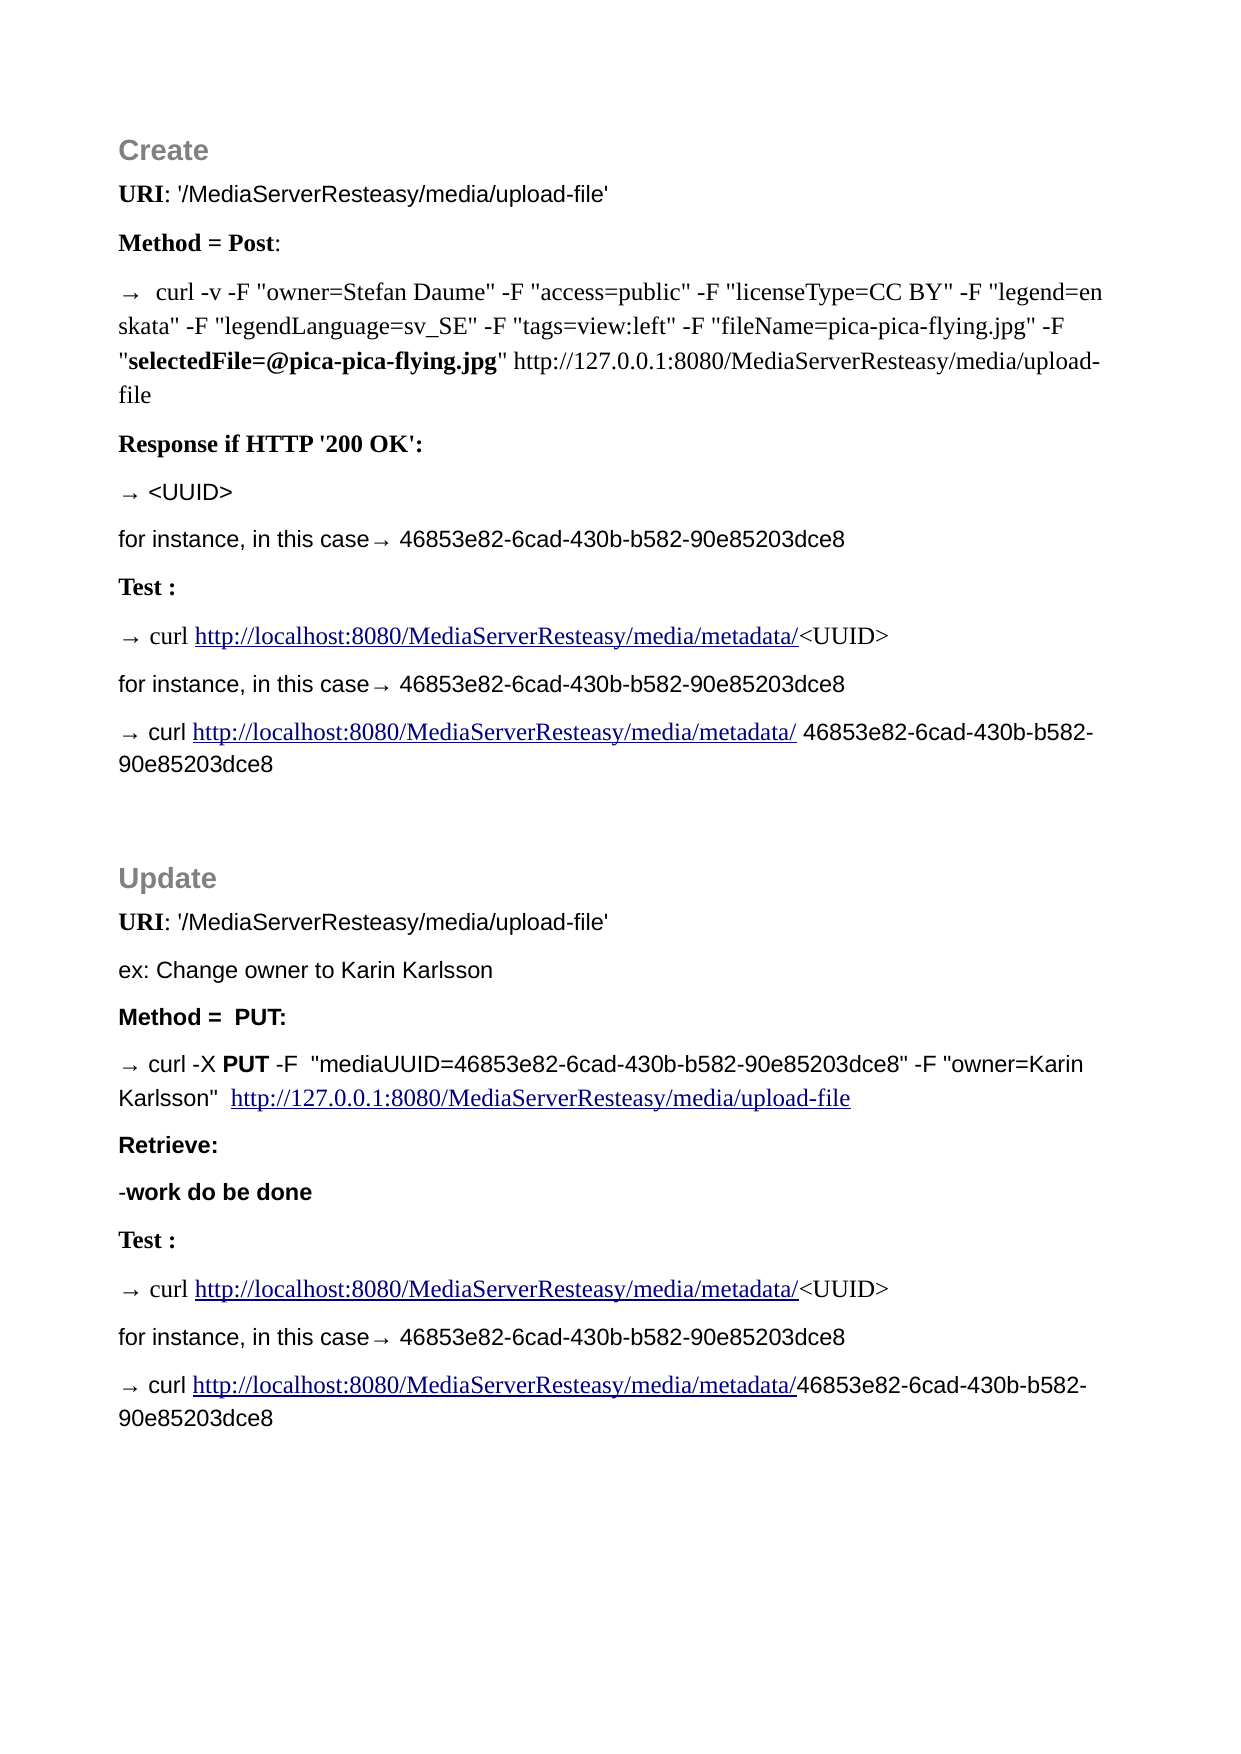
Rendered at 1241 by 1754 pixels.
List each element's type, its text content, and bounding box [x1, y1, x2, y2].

text → curl http://localhost:8080/MediaServerResteasy/media/metadata/46853e82-6cad-430b-b582-90e85203dce8 [118, 1370, 1122, 1431]
text → <UUID> [118, 478, 1122, 505]
text → curl http://localhost:8080/MediaServerResteasy/media/metadata/<UUID> [118, 1274, 1122, 1303]
text Method = Post: [118, 228, 1122, 257]
text → curl http://localhost:8080/MediaServerResteasy/media/metadata/ 46853e82-6cad-430b-b582-90e85203dce8 [118, 717, 1122, 778]
text → curl -X PUT -F "mediaUUID=46853e82-6cad-430b-b582-90e85203dce8" -F "owner=Karin Karlsson" http://127.0.0.1:8080/MediaServerResteasy/media/upload-file [118, 1050, 1122, 1111]
text -work do be done [118, 1178, 1122, 1205]
text Test : [118, 572, 1122, 601]
text → curl http://localhost:8080/MediaServerResteasy/media/metadata/<UUID> [118, 621, 1122, 650]
text ex: Change owner to Karin Karlsson [118, 956, 1122, 983]
text for instance, in this case→ 46853e82-6cad-430b-b582-90e85203dce8 [118, 1323, 1122, 1350]
text URI: '/MediaServerResteasy/media/upload-file' [118, 179, 1122, 207]
text Retrieve: [118, 1132, 1122, 1158]
text Method = PUT: [118, 1003, 1122, 1030]
subtitle Update [118, 861, 1122, 895]
subtitle Create [118, 133, 1122, 166]
text → curl -v -F "owner=Stefan Daume" -F "access=public" -F "licenseType=CC BY" -F "legend=en skata" -F "legendLanguage=sv_SE" -F "tags=view:left" -F "fileName=pica-pica-flying.jpg" -F "selectedFile=@pica-pica-flying.jpg" http://127.0.0.1:8080/MediaServerResteasy/media/upload-file [118, 277, 1122, 409]
text Response if HTTP '200 OK': [118, 429, 1122, 458]
text for instance, in this case→ 46853e82-6cad-430b-b582-90e85203dce8 [118, 525, 1122, 552]
text Test : [118, 1225, 1122, 1254]
text URI: '/MediaServerResteasy/media/upload-file' [118, 907, 1122, 936]
text for instance, in this case→ 46853e82-6cad-430b-b582-90e85203dce8 [118, 670, 1122, 697]
